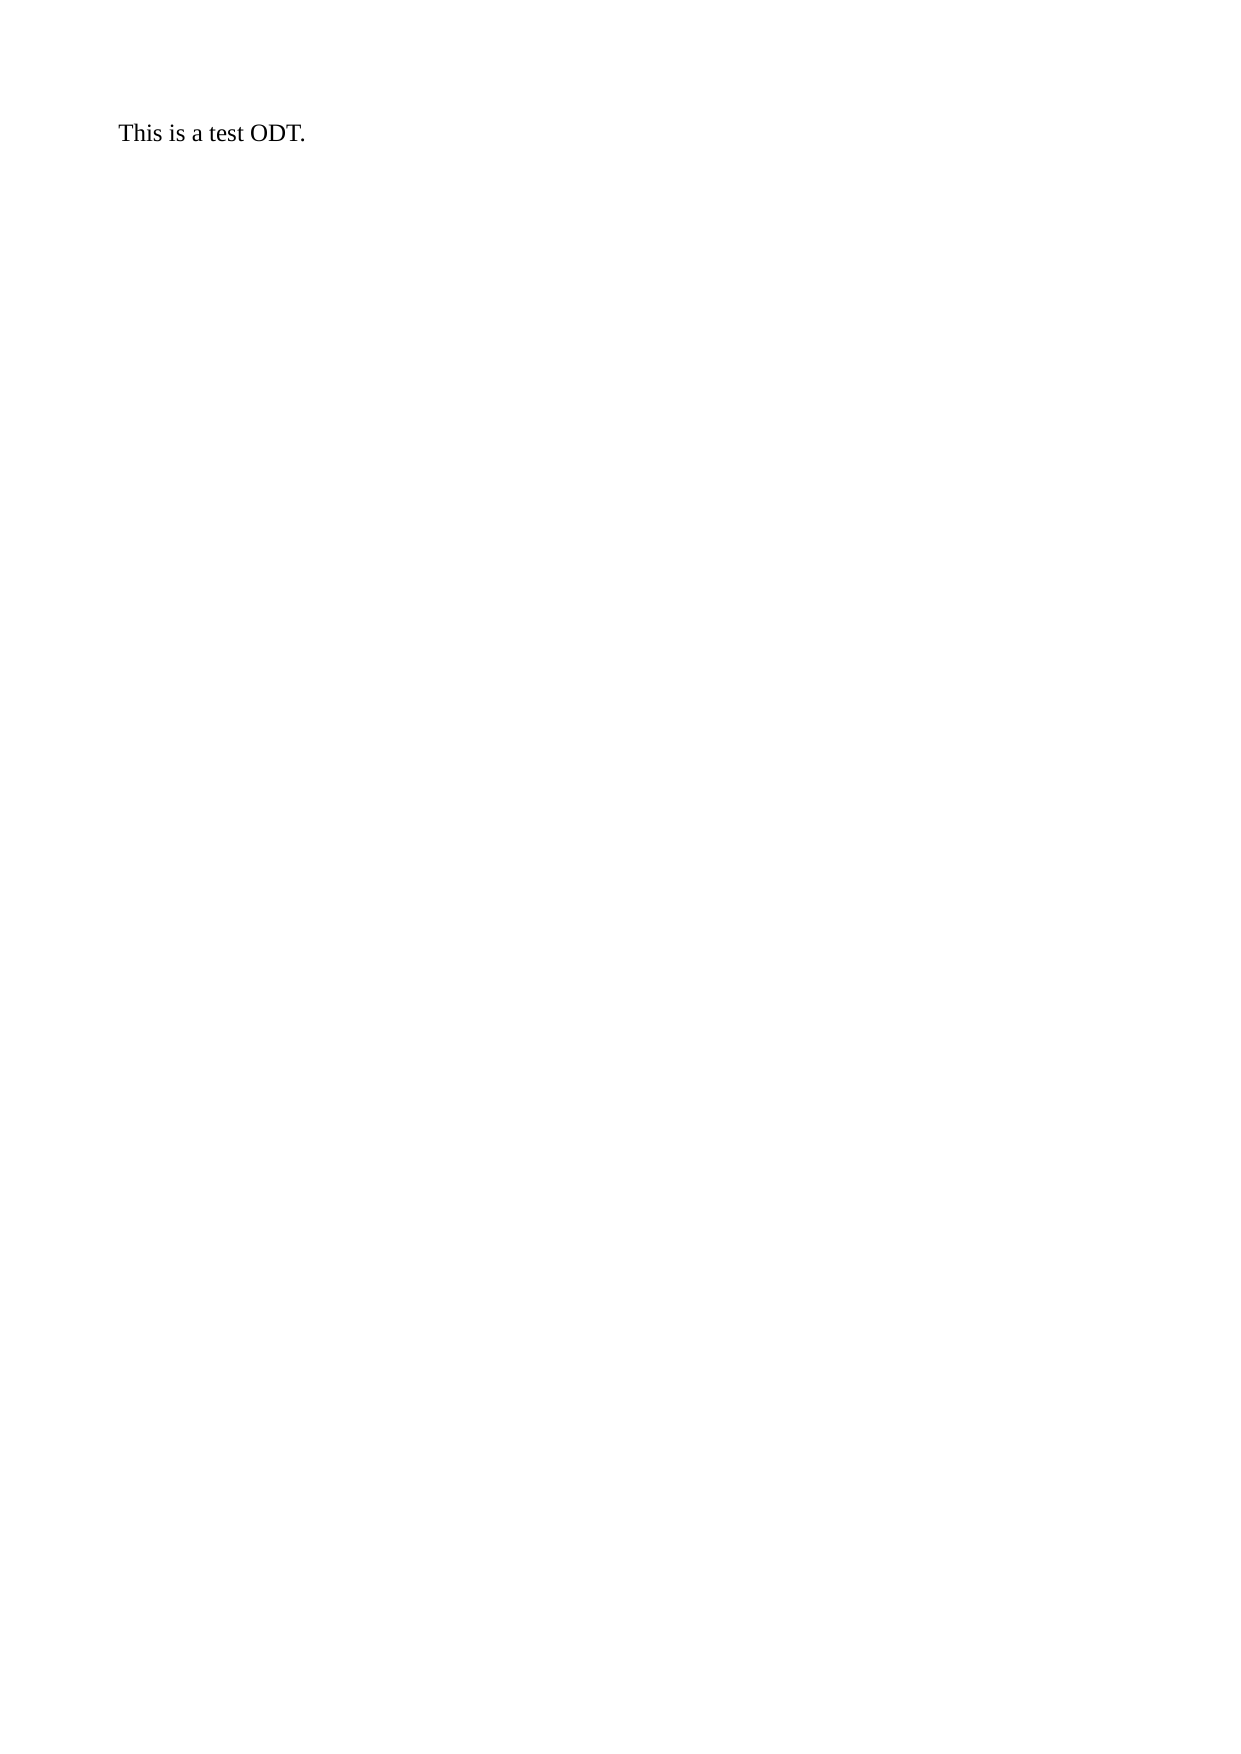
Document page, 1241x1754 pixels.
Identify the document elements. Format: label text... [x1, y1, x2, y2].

text This is a test ODT. [118, 118, 1122, 147]
